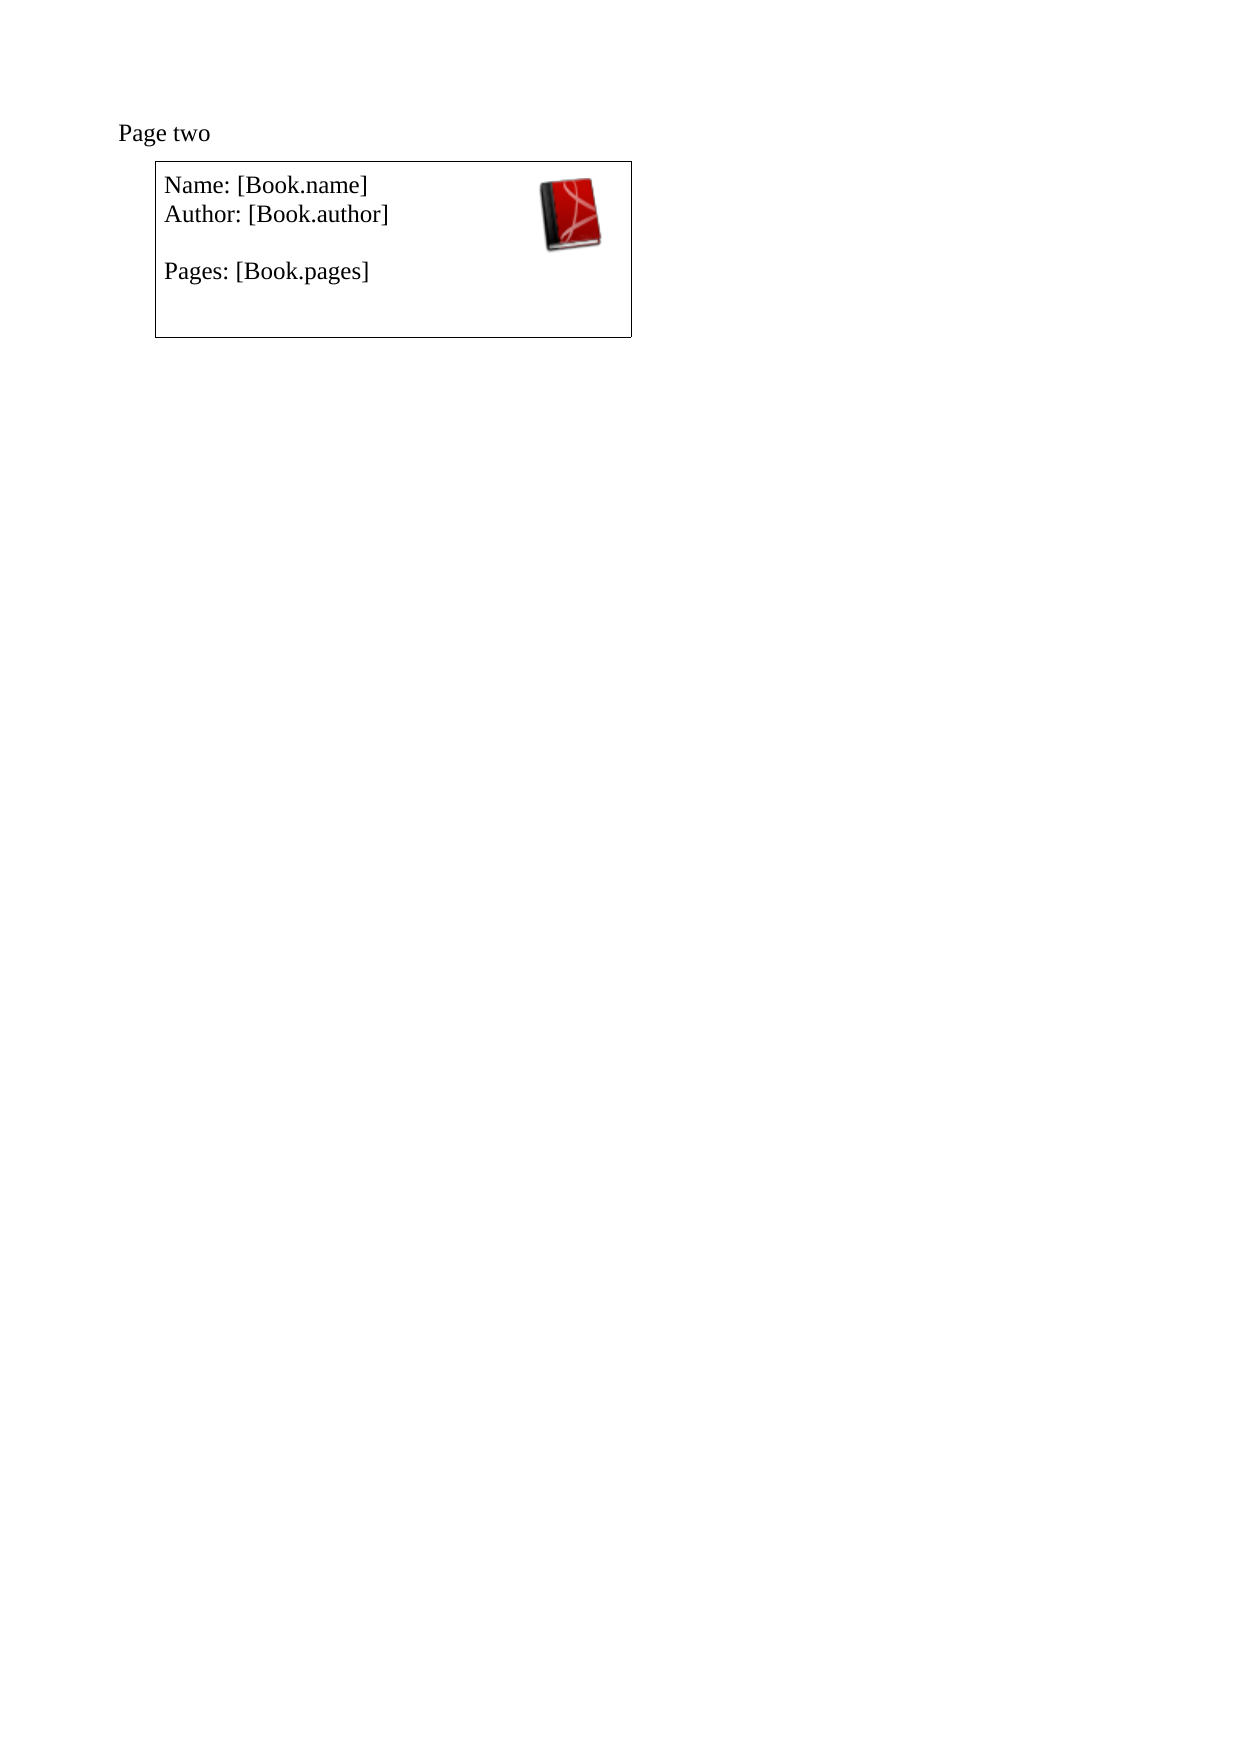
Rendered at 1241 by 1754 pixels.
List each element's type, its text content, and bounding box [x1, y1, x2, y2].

text Author: [Book.author] [164, 199, 531, 228]
text Name: [Book.name] [164, 170, 622, 199]
text Pages: [Book.pages] [164, 256, 622, 285]
text [606, 199, 622, 228]
text Page two [118, 118, 1122, 147]
picture [531, 178, 606, 253]
